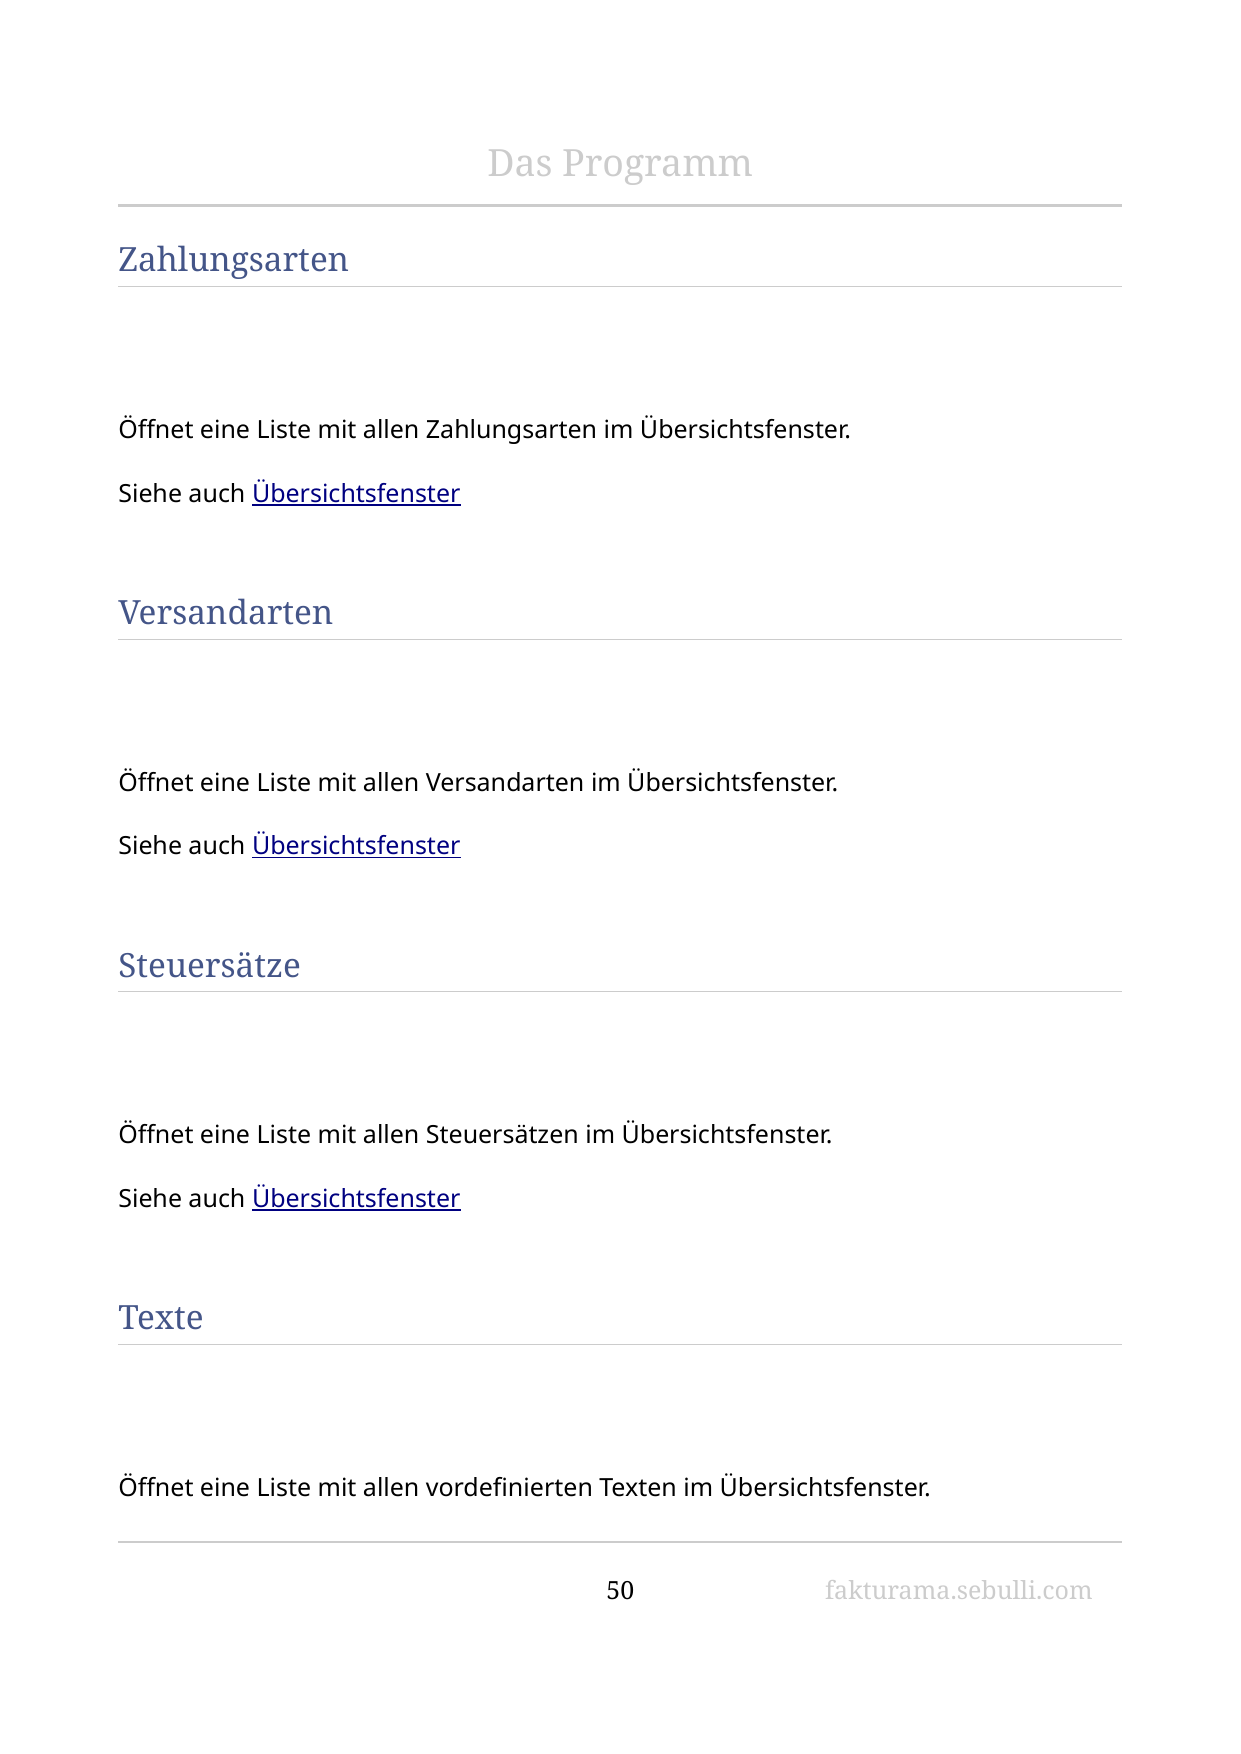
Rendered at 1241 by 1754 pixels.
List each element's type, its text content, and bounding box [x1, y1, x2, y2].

subtitle Texte [118, 1294, 1122, 1344]
text Öffnet eine Liste mit allen vordefinierten Texten im Übersichtsfenster. [118, 1469, 1122, 1503]
text Öffnet eine Liste mit allen Versandarten im Übersichtsfenster. [118, 764, 1122, 798]
text Siehe auch Übersichtsfenster [118, 1180, 1122, 1214]
text Öffnet eine Liste mit allen Zahlungsarten im Übersichtsfenster. [118, 412, 1122, 446]
subtitle Zahlungsarten [118, 236, 1122, 286]
text Öffnet eine Liste mit allen Steuersätzen im Übersichtsfenster. [118, 1117, 1122, 1151]
text Siehe auch Übersichtsfenster [118, 475, 1122, 509]
subtitle Steuersätze [118, 941, 1122, 991]
subtitle Versandarten [118, 589, 1122, 639]
text Siehe auch Übersichtsfenster [118, 828, 1122, 862]
